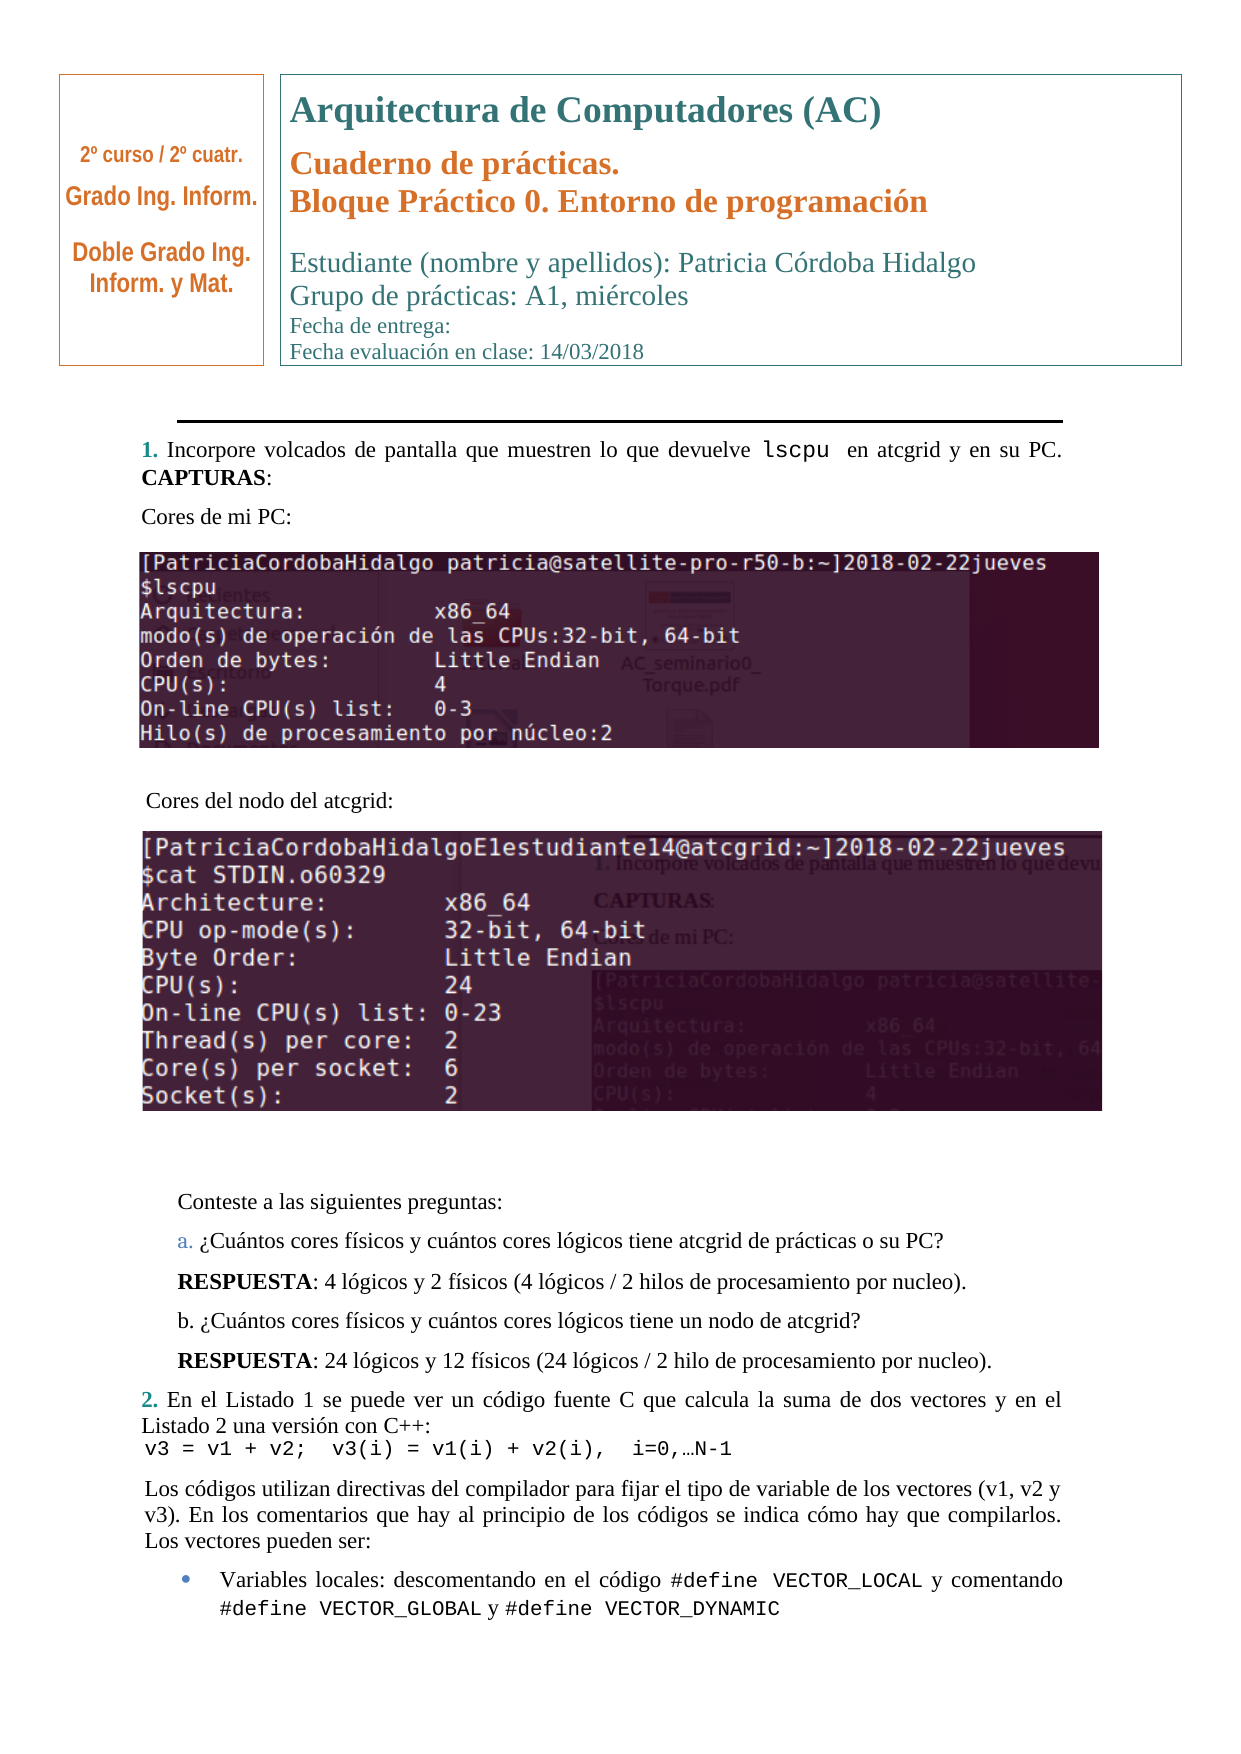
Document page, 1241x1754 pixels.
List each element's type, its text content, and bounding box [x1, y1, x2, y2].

text Los códigos utilizan directivas del compilador para fijar el tipo de variable de los vectores (v1, v2 y v3). En los comentarios que hay al principio de los códigos se indica cómo hay que compilarlos. Los vectores pueden ser: [144, 1474, 1063, 1554]
table_header Arquitectura de Computadores (AC) Cuaderno de prácticas. Bloque Práctico 0. Entorno de programación Estudiante (nombre y apellidos): Patricia Córdoba Hidalgo Grupo de prácticas: A1, miércoles Fecha de entrega: Fecha evaluación en clase: 14/03/2018 [281, 75, 1181, 364]
table_header 2º curso / 2º cuatr. Grado Ing. Inform. Doble Grado Ing. Inform. y Mat. [60, 75, 263, 364]
picture [142, 831, 1103, 1111]
text b. ¿Cuántos cores físicos y cuántos cores lógicos tiene un nodo de atcgrid? [177, 1307, 1063, 1333]
list Variables locales: descomentando en el código #define VECTOR_LOCAL y comentando #define VECTOR_GLOBAL y #define VECTOR_DYNAMIC [182, 1566, 1063, 1621]
list 1. Incorpore volcados de pantalla que muestren lo que devuelve lscpu en atcgrid y en su PC. CAPTURAS: [103, 436, 1063, 491]
text Conteste a las siguientes preguntas: [177, 1188, 1063, 1214]
text Cores del nodo del atcgrid: [103, 787, 1063, 813]
list RESPUESTA: 24 lógicos y 12 físicos (24 lógicos / 2 hilo de procesamiento por nucleo). [177, 1347, 1063, 1373]
text v3 = v1 + v2; v3(i) = v1(i) + v2(i), i=0,…N-1 [144, 1438, 1063, 1462]
list Cores de mi PC: [103, 503, 1063, 529]
picture [139, 552, 1099, 748]
list 2. En el Listado 1 se puede ver un código fuente C que calcula la suma de dos vectores y en el Listado 2 una versión con C++: [103, 1386, 1063, 1438]
table_header [264, 74, 280, 364]
text a. ¿Cuántos cores físicos y cuántos cores lógicos tiene atcgrid de prácticas o su PC? [177, 1227, 1063, 1254]
list RESPUESTA: 4 lógicos y 2 físicos (4 lógicos / 2 hilos de procesamiento por nucleo). [177, 1268, 1063, 1294]
